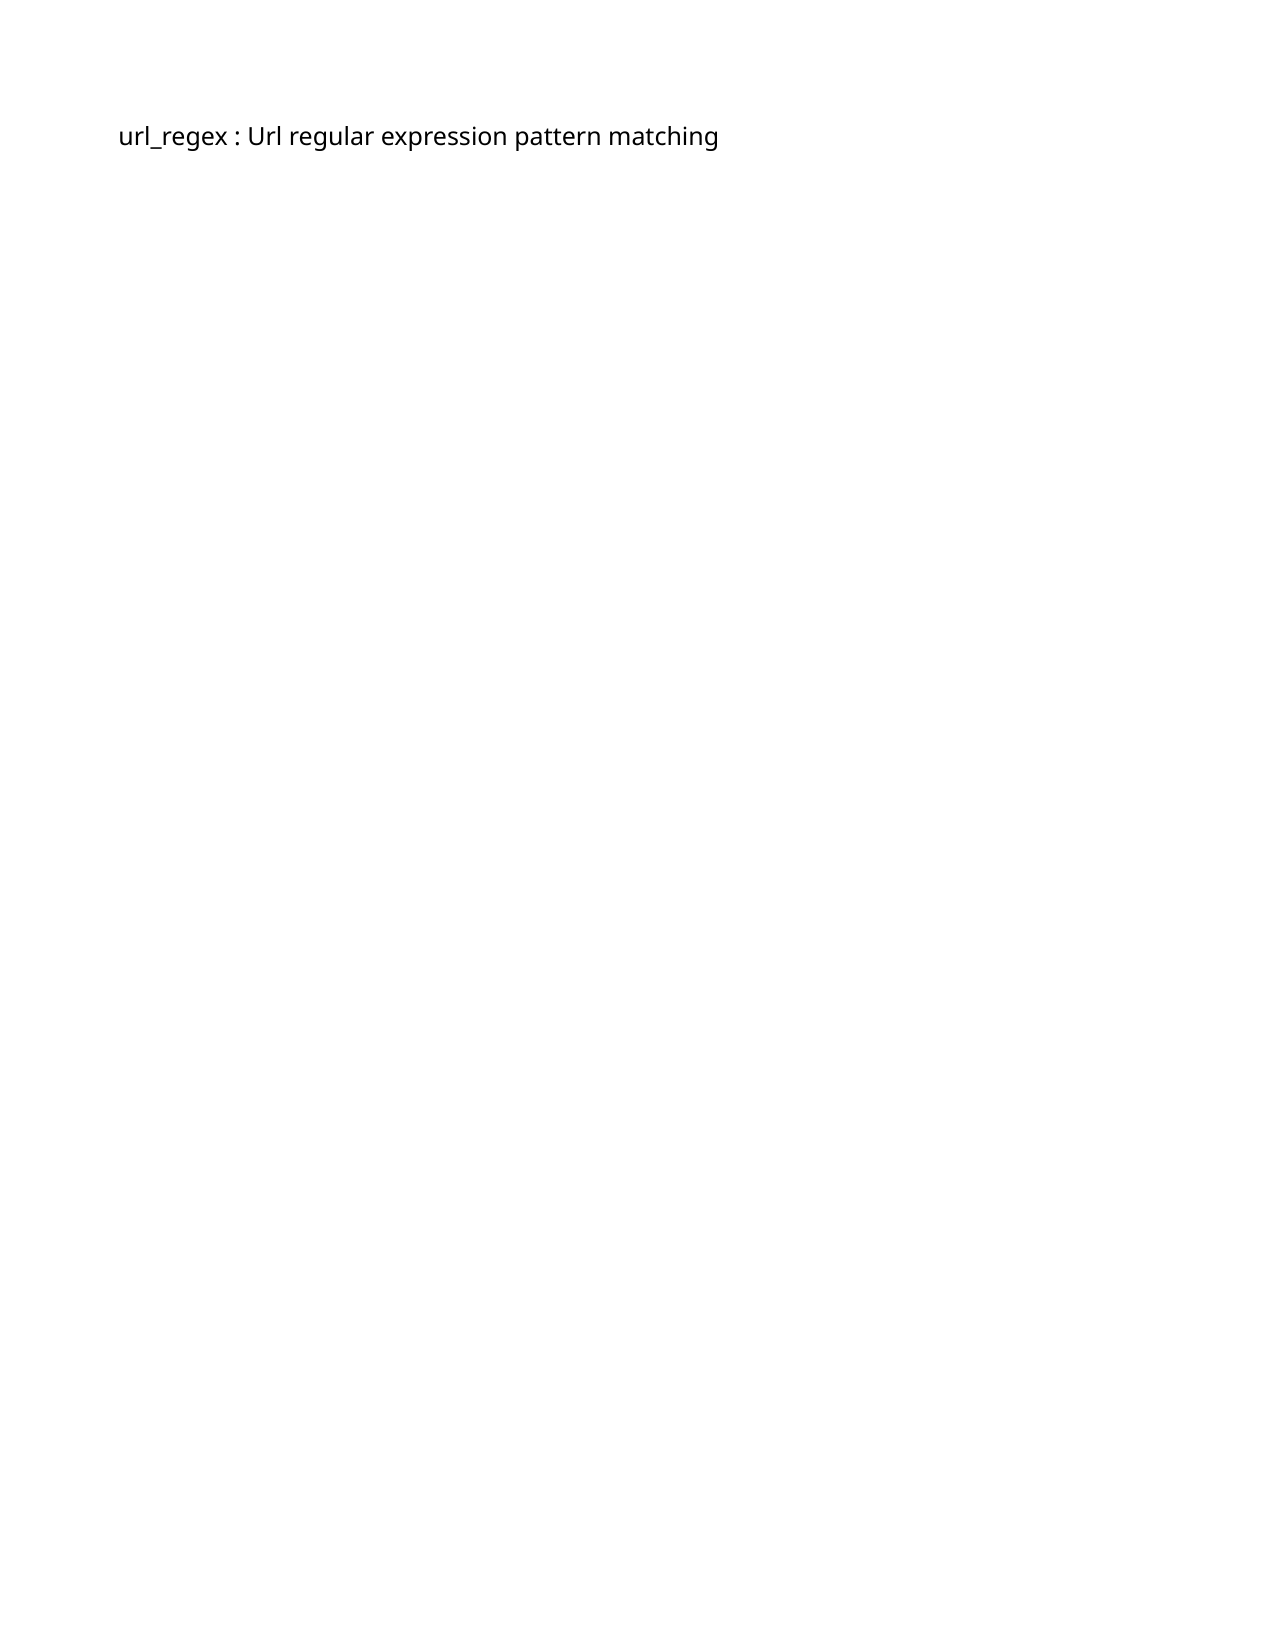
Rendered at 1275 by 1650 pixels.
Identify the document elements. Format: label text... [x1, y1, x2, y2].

text url_regex : Url regular expression pattern matching [118, 118, 1157, 152]
